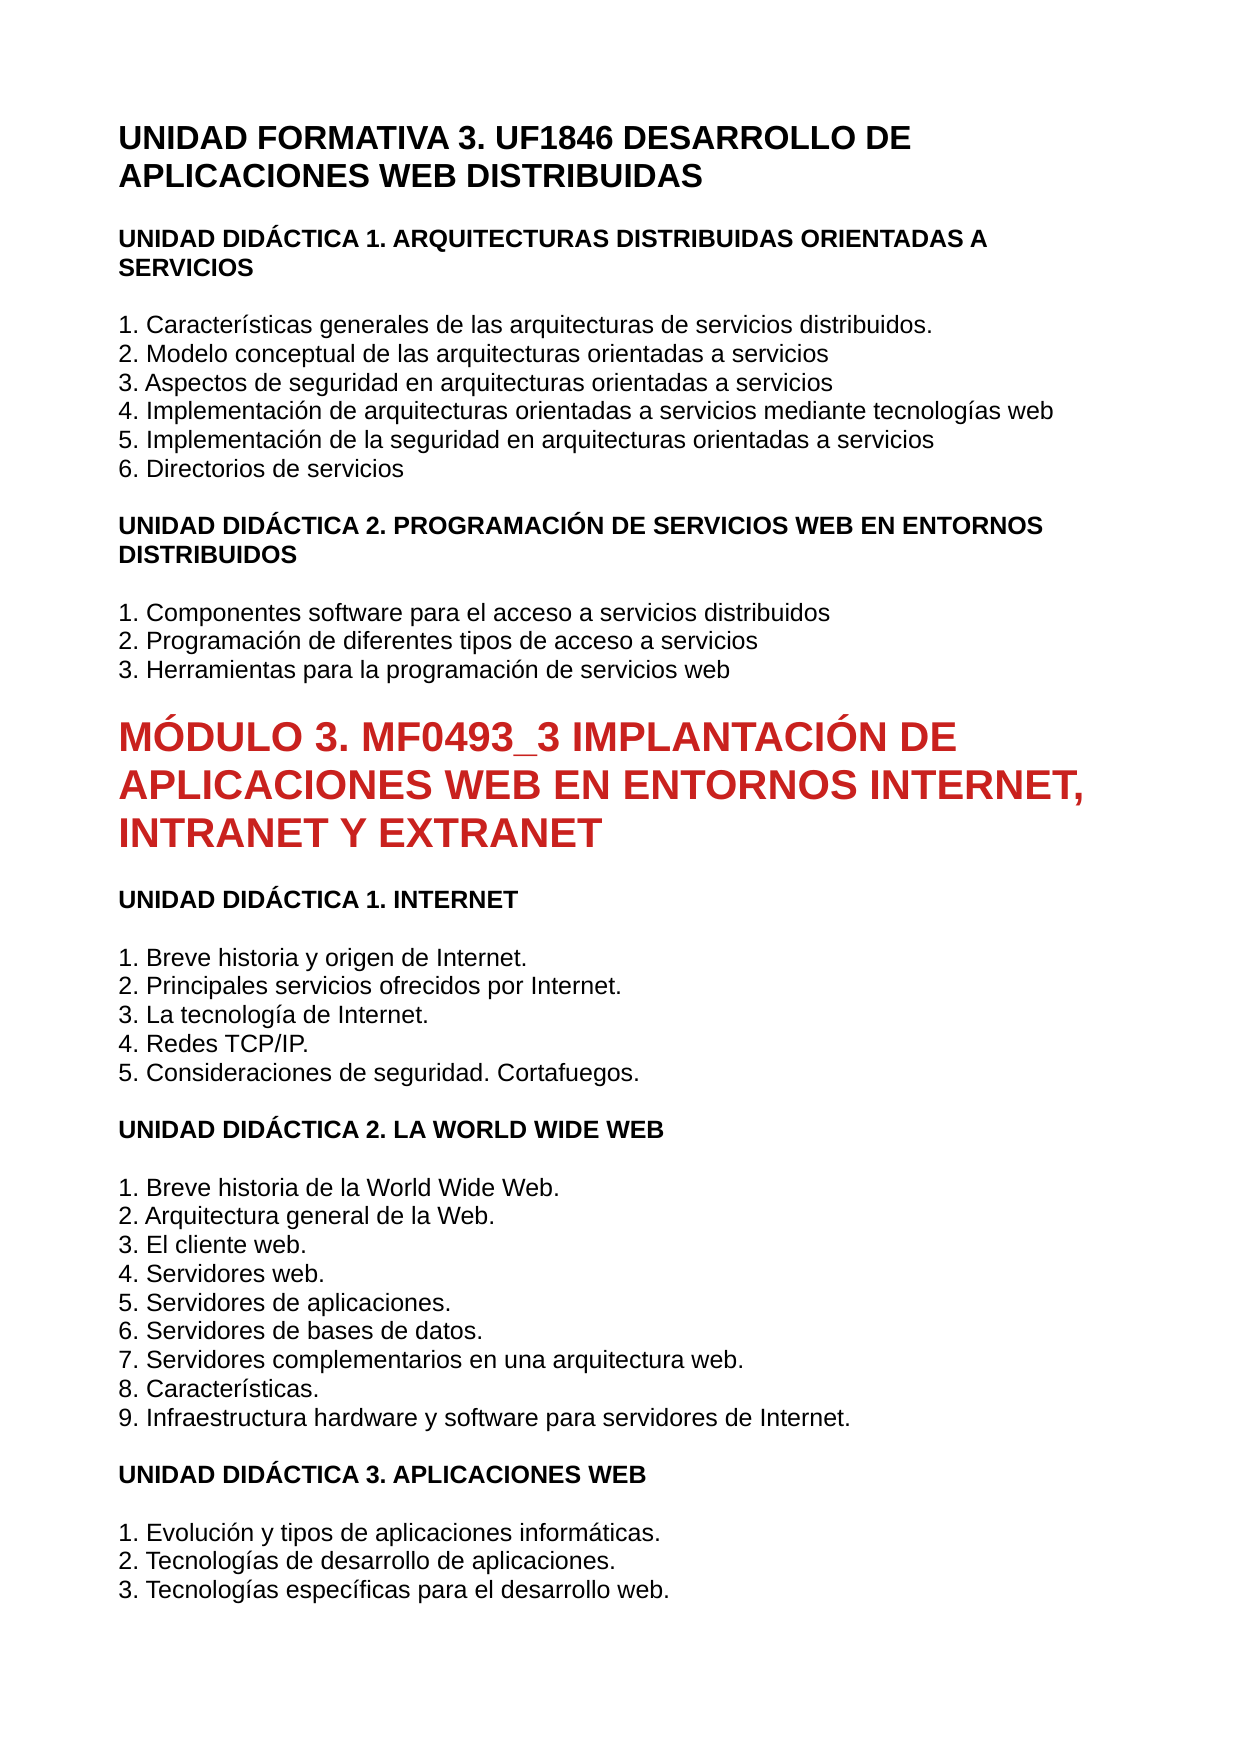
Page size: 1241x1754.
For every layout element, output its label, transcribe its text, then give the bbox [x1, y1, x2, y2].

text 6. Directorios de servicios [118, 454, 1122, 482]
text 8. Características. [118, 1374, 1122, 1402]
text MÓDULO 3. MF0493_3 IMPLANTACIÓN DE APLICACIONES WEB EN ENTORNOS INTERNET, INTRANET Y EXTRANET [118, 712, 1122, 856]
text 4. Implementación de arquitecturas orientadas a servicios mediante tecnologías web [118, 396, 1122, 425]
text 1. Componentes software para el acceso a servicios distribuidos [118, 597, 1122, 626]
text UNIDAD FORMATIVA 3. UF1846 DESARROLLO DE APLICACIONES WEB DISTRIBUIDAS [118, 118, 1122, 195]
text UNIDAD DIDÁCTICA 2. LA WORLD WIDE WEB [118, 1115, 1122, 1144]
text 4. Servidores web. [118, 1259, 1122, 1287]
text 3. La tecnología de Internet. [118, 1000, 1122, 1029]
text UNIDAD DIDÁCTICA 3. APLICACIONES WEB [118, 1460, 1122, 1489]
text 2. Programación de diferentes tipos de acceso a servicios [118, 626, 1122, 655]
text DISTRIBUIDOS [118, 540, 1122, 569]
text 2. Tecnologías de desarrollo de aplicaciones. [118, 1546, 1122, 1575]
text 2. Arquitectura general de la Web. [118, 1201, 1122, 1230]
text 9. Infraestructura hardware y software para servidores de Internet. [118, 1402, 1122, 1431]
text 1. Evolución y tipos de aplicaciones informáticas. [118, 1517, 1122, 1546]
text 4. Redes TCP/IP. [118, 1029, 1122, 1057]
text 1. Breve historia de la World Wide Web. [118, 1172, 1122, 1201]
text UNIDAD DIDÁCTICA 1. ARQUITECTURAS DISTRIBUIDAS ORIENTADAS A SERVICIOS [118, 224, 1122, 281]
text 5. Consideraciones de seguridad. Cortafuegos. [118, 1057, 1122, 1086]
text 3. El cliente web. [118, 1230, 1122, 1259]
text UNIDAD DIDÁCTICA 1. INTERNET [118, 885, 1122, 914]
text 3. Aspectos de seguridad en arquitecturas orientadas a servicios [118, 367, 1122, 396]
text 1. Breve historia y origen de Internet. [118, 942, 1122, 971]
text 3. Herramientas para la programación de servicios web [118, 655, 1122, 684]
text 2. Modelo conceptual de las arquitecturas orientadas a servicios [118, 339, 1122, 367]
text 5. Implementación de la seguridad en arquitecturas orientadas a servicios [118, 425, 1122, 454]
text 6. Servidores de bases de datos. [118, 1316, 1122, 1345]
text 3. Tecnologías específicas para el desarrollo web. [118, 1575, 1122, 1604]
text 7. Servidores complementarios en una arquitectura web. [118, 1345, 1122, 1374]
text UNIDAD DIDÁCTICA 2. PROGRAMACIÓN DE SERVICIOS WEB EN ENTORNOS [118, 511, 1122, 540]
text 2. Principales servicios ofrecidos por Internet. [118, 971, 1122, 1000]
text 5. Servidores de aplicaciones. [118, 1287, 1122, 1316]
text 1. Características generales de las arquitecturas de servicios distribuidos. [118, 310, 1122, 339]
